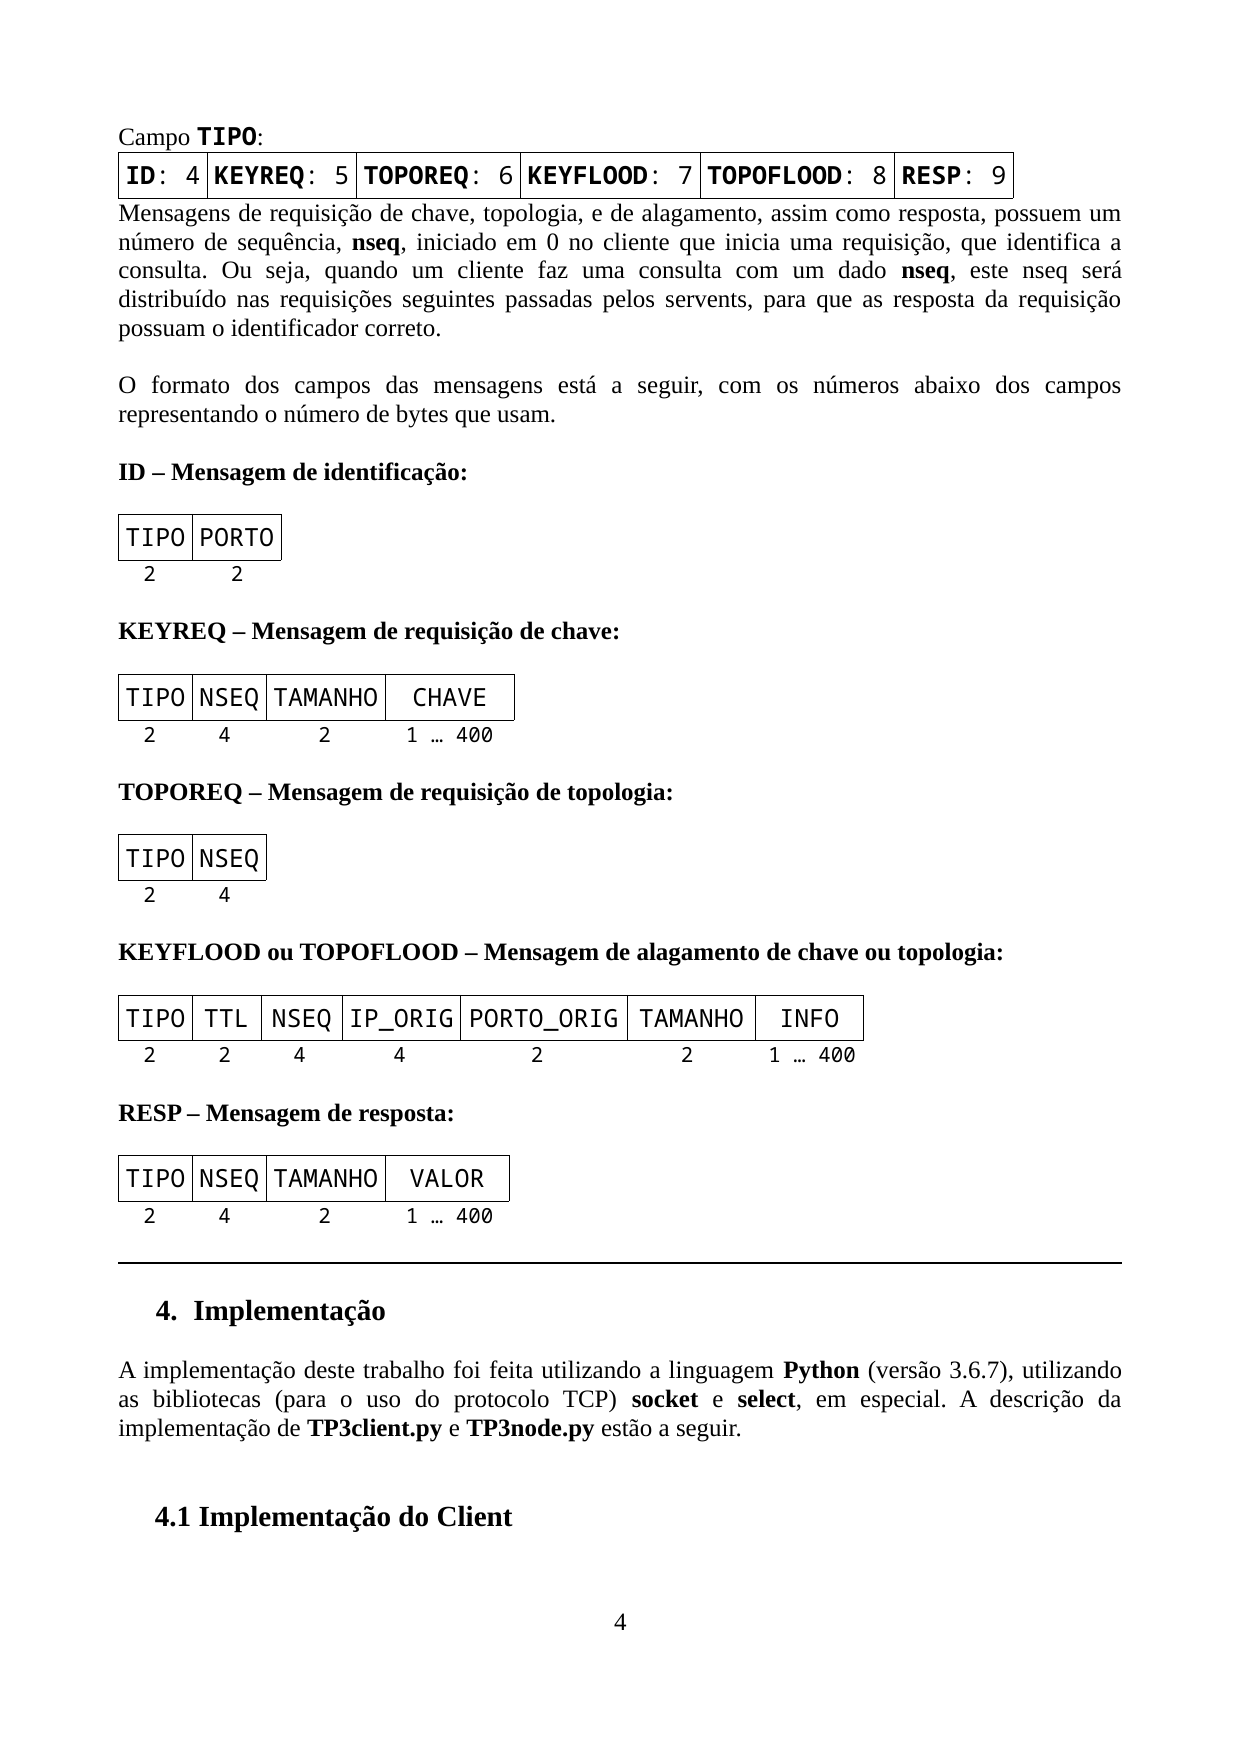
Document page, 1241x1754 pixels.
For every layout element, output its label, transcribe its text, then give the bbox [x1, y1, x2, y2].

text A implementação deste trabalho foi feita utilizando a linguagem Python (versão 3.6.7), utilizando as bibliotecas (para o uso do protocolo TCP) socket e select, em especial. A descrição da implementação de TP3client.py e TP3node.py estão a seguir. [118, 1356, 1122, 1442]
table_header KEYFLOOD: 7 [521, 153, 700, 198]
table_header TAMANHO [628, 996, 755, 1040]
table_header IP_ORIG [343, 996, 460, 1040]
table_header CHAVE [386, 675, 514, 719]
table_header TOPOFLOOD: 8 [701, 153, 894, 198]
table_header NSEQ [262, 996, 342, 1040]
table_header TOPOREQ: 6 [357, 153, 520, 198]
text ID – Mensagem de identificação: [118, 457, 1122, 485]
table_header VALOR [386, 1156, 509, 1201]
table_header NSEQ [193, 1156, 266, 1201]
text 2 2 [118, 559, 1122, 588]
list Implementação [156, 1293, 1122, 1327]
table_header PORTO_ORIG [461, 996, 627, 1040]
table_header KEYREQ: 5 [208, 153, 356, 198]
text TOPOREQ – Mensagem de requisição de topologia: [118, 777, 1122, 806]
table_header TIPO [119, 515, 192, 559]
table_header NSEQ [193, 835, 266, 880]
table_header ID: 4 [119, 153, 207, 198]
table_header TIPO [119, 675, 192, 719]
text 2 4 [118, 880, 1122, 908]
table_header RESP: 9 [895, 153, 1013, 198]
table_header PORTO [193, 515, 281, 559]
table_header TTL [193, 996, 261, 1040]
text RESP – Mensagem de resposta: [118, 1098, 1122, 1126]
text Campo TIPO: [118, 118, 1122, 152]
table_header NSEQ [193, 675, 266, 719]
table_header TAMANHO [267, 675, 385, 719]
table_header TIPO [119, 1156, 192, 1201]
text KEYFLOOD ou TOPOFLOOD – Mensagem de alagamento de chave ou topologia: [118, 937, 1122, 966]
table_header TAMANHO [267, 1156, 385, 1201]
text KEYREQ – Mensagem de requisição de chave: [118, 616, 1122, 645]
text 2 4 2 1 … 400 [118, 1201, 1122, 1229]
table_header TIPO [119, 996, 192, 1040]
text O formato dos campos das mensagens está a seguir, com os números abaixo dos campos representando o número de bytes que usam. [118, 370, 1122, 428]
text Mensagens de requisição de chave, topologia, e de alagamento, assim como resposta, possuem um número de sequência, nseq, iniciado em 0 no cliente que inicia uma requisição, que identifica a consulta. Ou seja, quando um cliente faz uma consulta com um dado nseq, este nseq será distribuído nas requisições seguintes passadas pelos servents, para que as resposta da requisição possuam o identificador correto. [118, 198, 1122, 342]
table_header TIPO [119, 835, 192, 880]
table_header INFO [756, 996, 863, 1040]
text 2 4 2 1 … 400 [118, 720, 1122, 748]
text 2 2 4 4 2 2 1 … 400 [118, 1041, 1122, 1069]
text 4.1 Implementação do Client [118, 1499, 1122, 1533]
